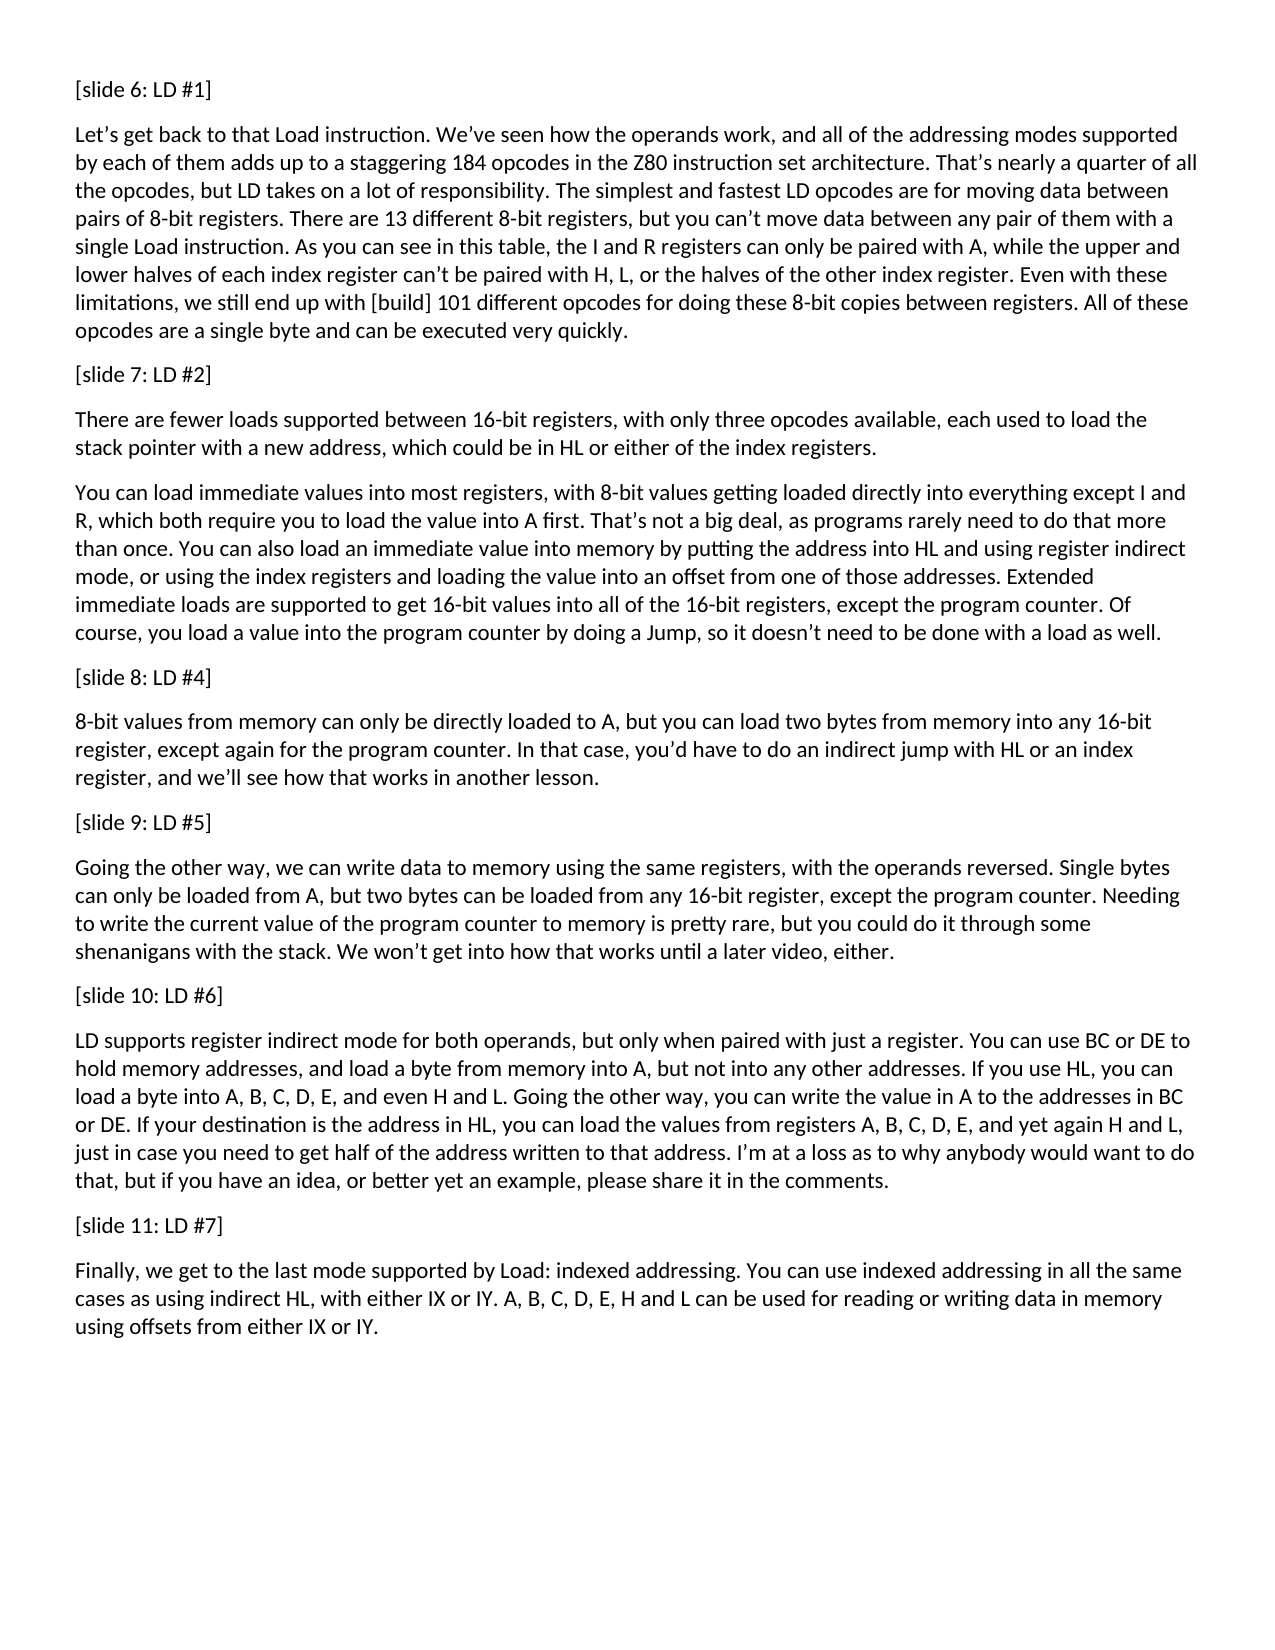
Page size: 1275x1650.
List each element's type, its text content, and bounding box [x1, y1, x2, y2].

text There are fewer loads supported between 16-bit registers, with only three opcodes available, each used to load the stack pointer with a new address, which could be in HL or either of the index registers. [75, 405, 1200, 461]
text [slide 9: LD #5] [75, 808, 1200, 836]
text [slide 10: LD #6] [75, 982, 1200, 1009]
text Going the other way, we can write data to memory using the same registers, with the operands reversed. Single bytes can only be loaded from A, but two bytes can be loaded from any 16-bit register, except the program counter. Needing to write the current value of the program counter to memory is pretty rare, but you could do it through some shenanigans with the stack. We won’t get into how that works until a later video, either. [75, 853, 1200, 965]
text Let’s get back to that Load instruction. We’ve seen how the operands work, and all of the addressing modes supported by each of them adds up to a staggering 184 opcodes in the Z80 instruction set architecture. That’s nearly a quarter of all the opcodes, but LD takes on a lot of responsibility. The simplest and fastest LD opcodes are for moving data between pairs of 8-bit registers. There are 13 different 8-bit registers, but you can’t move data between any pair of them with a single Load instruction. As you can see in this table, the I and R registers can only be paired with A, while the upper and lower halves of each index register can’t be paired with H, L, or the halves of the other index register. Even with these limitations, we still end up with [build] 101 different opcodes for doing these 8-bit copies between registers. All of these opcodes are a single byte and can be executed very quickly. [75, 120, 1200, 344]
text [slide 6: LD #1] [75, 75, 1200, 103]
text [slide 11: LD #7] [75, 1211, 1200, 1239]
text [slide 8: LD #4] [75, 663, 1200, 691]
text Finally, we get to the last mode supported by Load: indexed addressing. You can use indexed addressing in all the same cases as using indirect HL, with either IX or IY. A, B, C, D, E, H and L can be used for reading or writing data in memory using offsets from either IX or IY. [75, 1256, 1200, 1340]
text 8-bit values from memory can only be directly loaded to A, but you can load two bytes from memory into any 16-bit register, except again for the program counter. In that case, you’d have to do an indirect jump with HL or an index register, and we’ll see how that works in another lesson. [75, 707, 1200, 791]
text [slide 7: LD #2] [75, 361, 1200, 388]
text LD supports register indirect mode for both operands, but only when paired with just a register. You can use BC or DE to hold memory addresses, and load a byte from memory into A, but not into any other addresses. If you use HL, you can load a byte into A, B, C, D, E, and even H and L. Going the other way, you can write the value in A to the addresses in BC or DE. If your destination is the address in HL, you can load the values from registers A, B, C, D, E, and yet again H and L, just in case you need to get half of the address written to that address. I’m at a loss as to why anybody would want to do that, but if you have an idea, or better yet an example, please share it in the comments. [75, 1026, 1200, 1194]
text You can load immediate values into most registers, with 8-bit values getting loaded directly into everything except I and R, which both require you to load the value into A first. That’s not a big deal, as programs rarely need to do that more than once. You can also load an immediate value into memory by putting the address into HL and using register indirect mode, or using the index registers and loading the value into an offset from one of those addresses. Extended immediate loads are supported to get 16-bit values into all of the 16-bit registers, except the program counter. Of course, you load a value into the program counter by doing a Jump, so it doesn’t need to be done with a load as well. [75, 478, 1200, 646]
